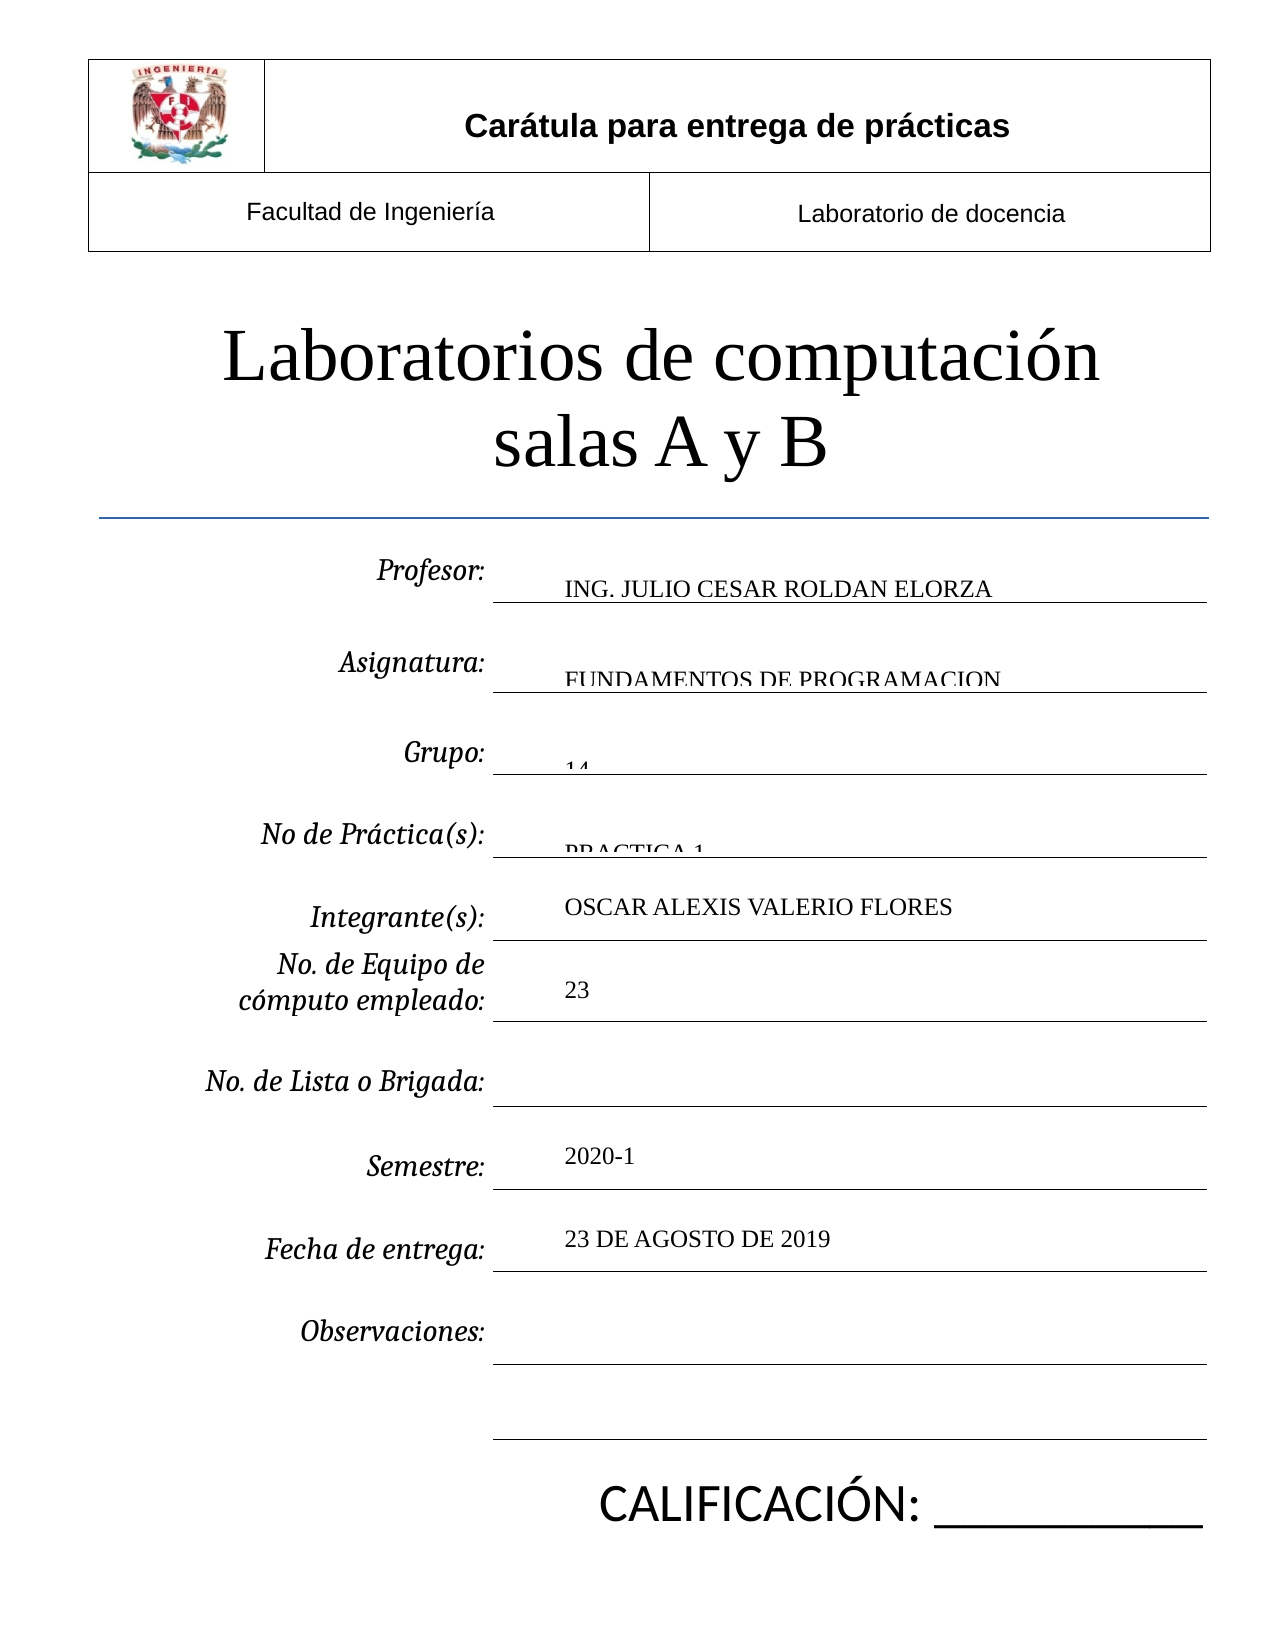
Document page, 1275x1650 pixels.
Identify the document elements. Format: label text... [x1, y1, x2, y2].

table_cell OSCAR ALEXIS VALERIO FLORES [493, 858, 1207, 940]
table_cell [493, 1272, 1207, 1364]
table_header Carátula para entrega de prácticas [265, 60, 1210, 172]
table_header Profesor: [118, 519, 493, 602]
table_cell Grupo: [118, 692, 493, 774]
table_cell Fecha de entrega: [118, 1189, 493, 1271]
table_cell [493, 1365, 1207, 1439]
table_cell Integrante(s): [118, 857, 493, 940]
table_cell No de Práctica(s): [118, 774, 493, 857]
table_cell [118, 1364, 493, 1439]
table_cell Facultad de Ingeniería [89, 173, 649, 251]
text CALIFICACIÓN: __________ [118, 1469, 1205, 1535]
table_cell 23 [493, 941, 1207, 1021]
table_cell 14 [493, 693, 1207, 774]
table_cell 23 DE AGOSTO DE 2019 [493, 1190, 1207, 1271]
table_cell 2020-1 [493, 1107, 1207, 1189]
table_cell Semestre: [118, 1106, 493, 1189]
text Laboratorios de computación [118, 310, 1205, 396]
table_cell [493, 1022, 1207, 1106]
table_cell No. de Equipo de cómputo empleado: [118, 940, 493, 1021]
table_cell Laboratorio de docencia [650, 173, 1210, 251]
table_header ING. JULIO CESAR ROLDAN ELORZA [493, 519, 1207, 602]
table_cell PRACTICA 1 [493, 775, 1207, 857]
table_header [89, 60, 264, 172]
table_header [118, 511, 493, 517]
table_cell Asignatura: [118, 602, 493, 692]
table_cell No. de Lista o Brigada: [118, 1021, 493, 1106]
text salas A y B [118, 396, 1205, 482]
table_header [493, 511, 1207, 517]
table_cell Observaciones: [118, 1271, 493, 1364]
table_cell FUNDAMENTOS DE PROGRAMACION [493, 603, 1207, 692]
